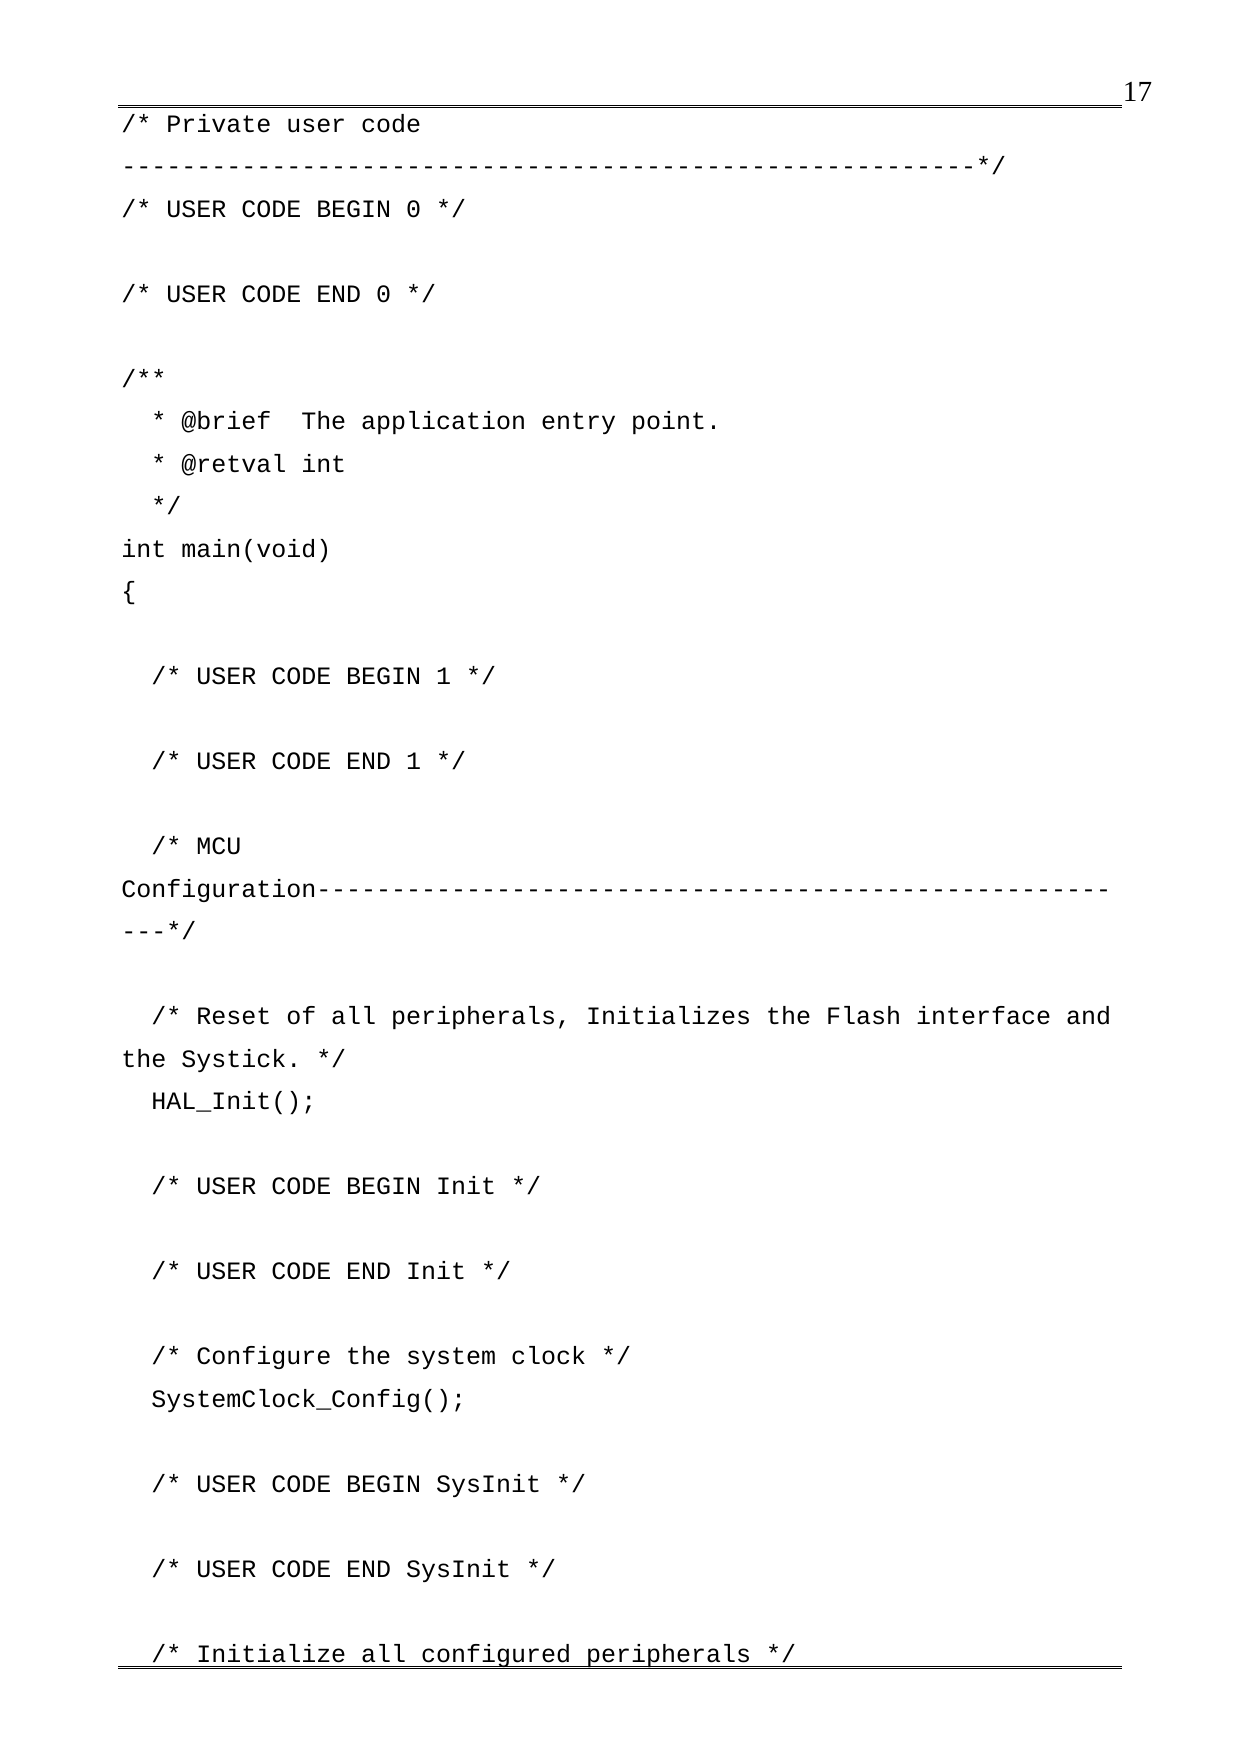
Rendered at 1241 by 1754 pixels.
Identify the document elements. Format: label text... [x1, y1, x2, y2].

text */ [118, 488, 1122, 522]
text { [118, 573, 1122, 607]
text /* Reset of all peripherals, Initializes the Flash interface and the Systick. */ [118, 998, 1122, 1074]
text /* USER CODE END SysInit */ [118, 1550, 1122, 1584]
text /* Initialize all configured peripherals */ [118, 1635, 1122, 1666]
text /* MCU Configuration--------------------------------------------------------*/ [118, 828, 1122, 947]
text /* Configure the system clock */ [118, 1338, 1122, 1372]
text /* USER CODE BEGIN SysInit */ [118, 1465, 1122, 1499]
text /** [118, 360, 1122, 394]
text /* Private user code ---------------------------------------------------------*/ [118, 108, 1122, 182]
text * @brief The application entry point. [118, 403, 1122, 437]
text /* USER CODE END 0 */ [118, 275, 1122, 309]
text /* USER CODE END 1 */ [118, 743, 1122, 777]
text SystemClock_Config(); [118, 1380, 1122, 1414]
text /* USER CODE BEGIN 0 */ [118, 190, 1122, 224]
text HAL_Init(); [118, 1083, 1122, 1117]
text /* USER CODE BEGIN 1 */ [118, 658, 1122, 692]
text * @retval int [118, 445, 1122, 479]
text int main(void) [118, 530, 1122, 564]
text /* USER CODE END Init */ [118, 1253, 1122, 1287]
text /* USER CODE BEGIN Init */ [118, 1168, 1122, 1202]
